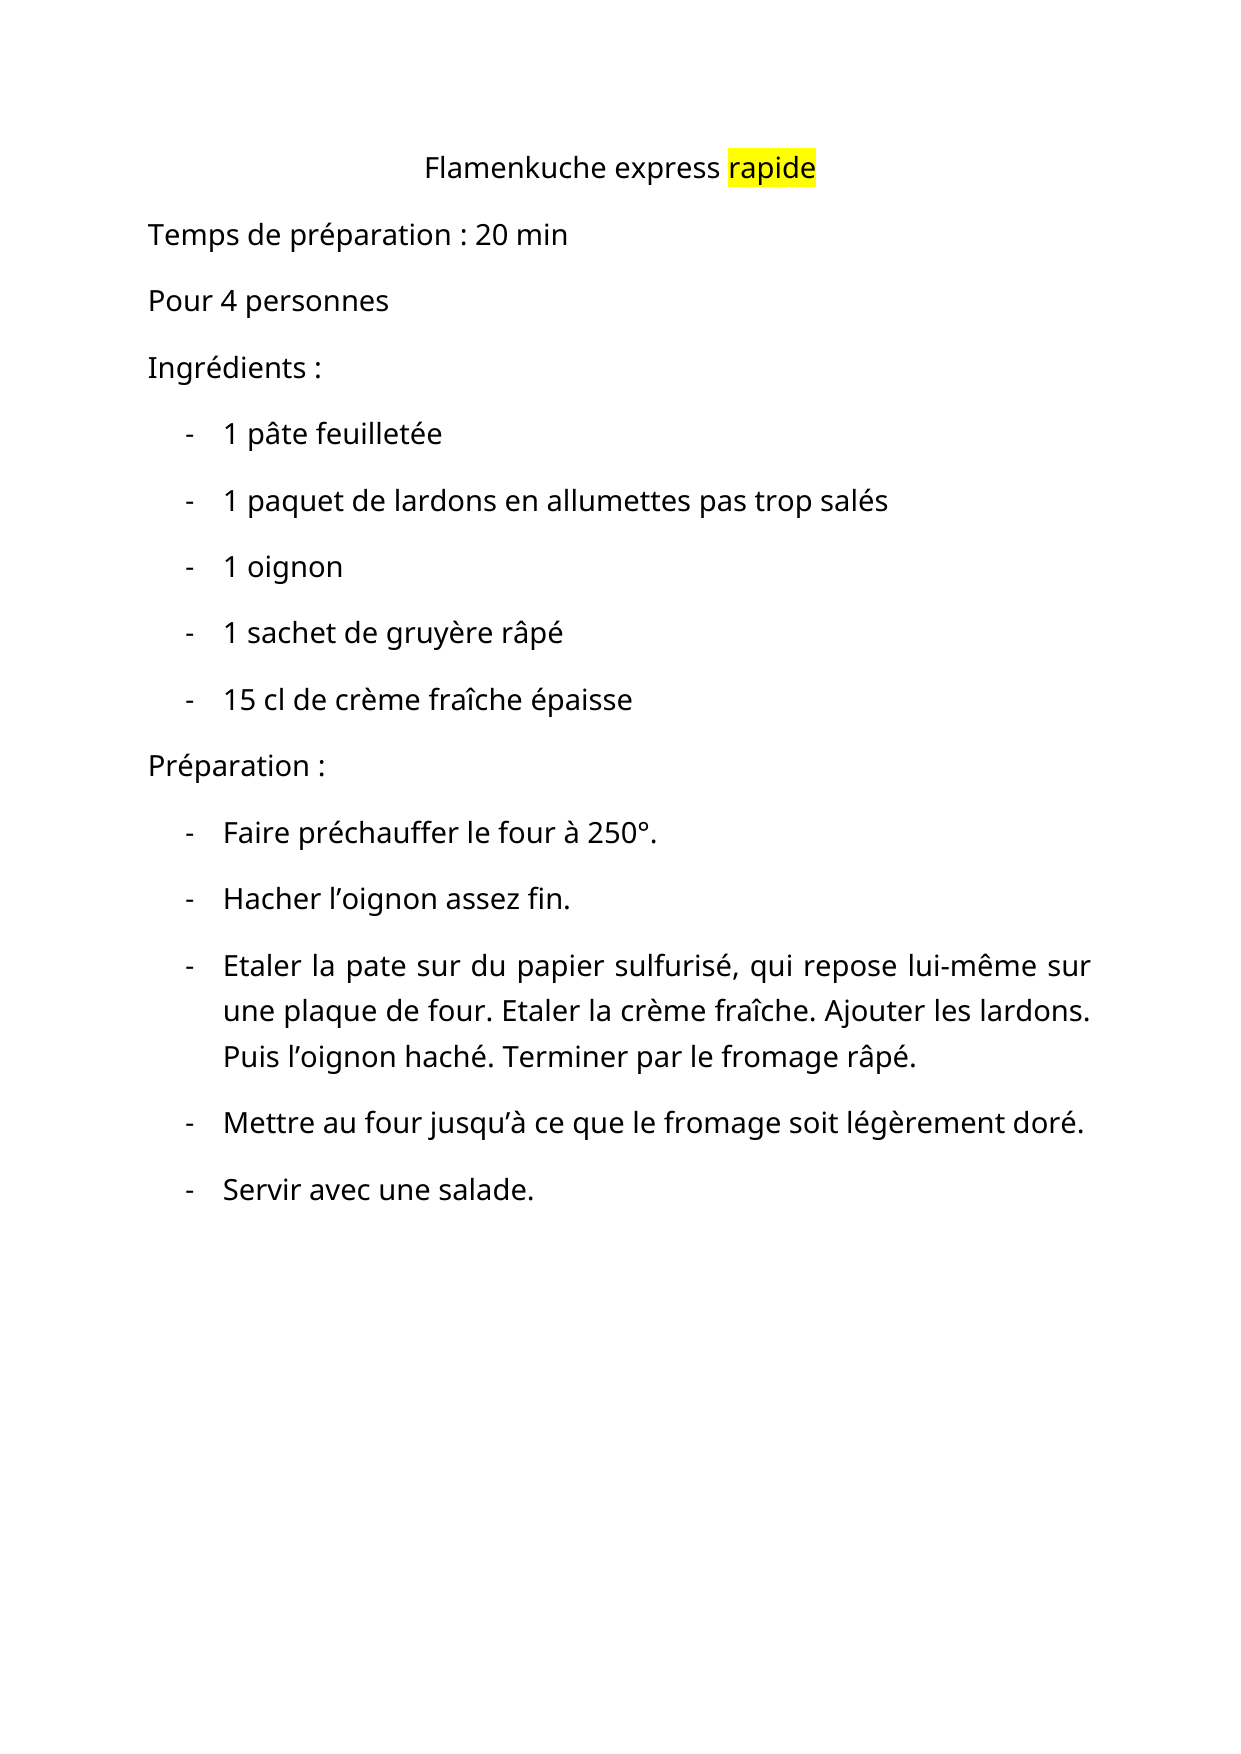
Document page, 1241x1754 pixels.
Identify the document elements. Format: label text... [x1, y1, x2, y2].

list 1 oignon [185, 546, 1093, 586]
text Pour 4 personnes [148, 281, 1093, 320]
list Mettre au four jusqu’à ce que le fromage soit légèrement doré. [185, 1103, 1093, 1142]
text Flamenkuche express rapide [148, 148, 1093, 187]
list 1 pâte feuilletée [185, 413, 1093, 453]
text Ingrédients : [148, 347, 1093, 387]
list Faire préchauffer le four à 250°. [185, 812, 1093, 852]
text Préparation : [148, 746, 1093, 785]
list 15 cl de crème fraîche épaisse [185, 679, 1093, 719]
list Hacher l’oignon assez fin. [185, 879, 1093, 918]
list 1 paquet de lardons en allumettes pas trop salés [185, 480, 1093, 519]
list 1 sachet de gruyère râpé [185, 613, 1093, 652]
list Servir avec une salade. [185, 1169, 1093, 1209]
text Temps de préparation : 20 min [148, 214, 1093, 254]
list Etaler la pate sur du papier sulfurisé, qui repose lui-même sur une plaque de four. Etaler la crème fraîche. Ajouter les lardons. Puis l’oignon haché. Terminer par le fromage râpé. [185, 945, 1093, 1076]
